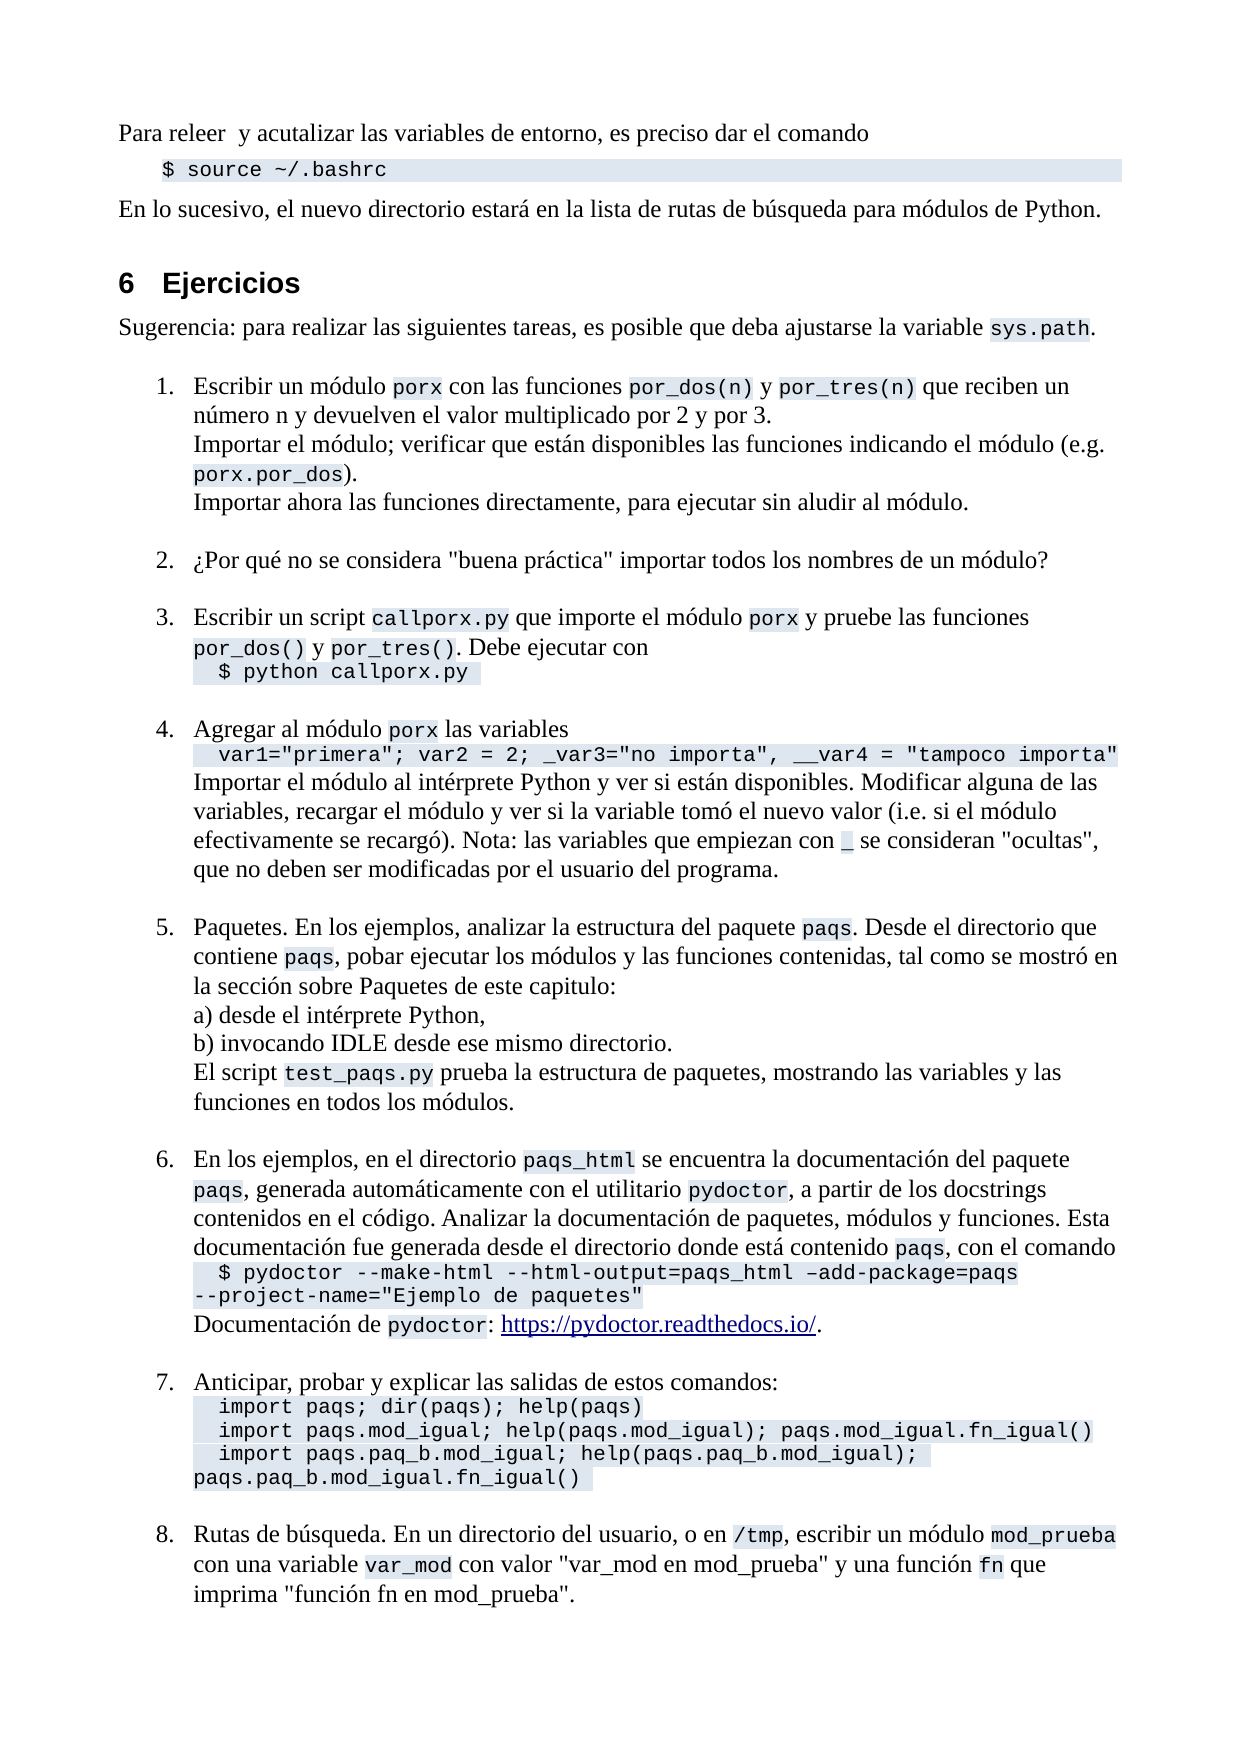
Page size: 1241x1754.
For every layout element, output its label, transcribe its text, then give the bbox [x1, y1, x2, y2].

text Para releer y acutalizar las variables de entorno, es preciso dar el comando [118, 118, 1122, 147]
list ¿Por qué no se considera "buena práctica" importar todos los nombres de un módulo? [156, 545, 1122, 574]
list Paquetes. En los ejemplos, analizar la estructura del paquete paqs. Desde el directorio que contiene paqs, pobar ejecutar los módulos y las funciones contenidas, tal como se mostró en la sección sobre Paquetes de este capitulo: a) desde el intérprete Python, b) invocando IDLE desde ese mismo directorio. El script test_paqs.py prueba la estructura de paquetes, mostrando las variables y las funciones en todos los módulos. [156, 912, 1122, 1116]
list Anticipar, probar y explicar las salidas de estos comandos: import paqs; dir(paqs); help(paqs) import paqs.mod_igual; help(paqs.mod_igual); paqs.mod_igual.fn_igual() import paqs.paq_b.mod_igual; help(paqs.paq_b.mod_igual); paqs.paq_b.mod_igual.fn_igual() [156, 1367, 1122, 1491]
text $ source ~/.bashrc [162, 159, 1122, 182]
list Rutas de búsqueda. En un directorio del usuario, o en /tmp, escribir un módulo mod_prueba con una variable var_mod con valor "var_mod en mod_prueba" y una función fn que imprima "función fn en mod_prueba". [156, 1519, 1122, 1607]
list Escribir un módulo porx con las funciones por_dos(n) y por_tres(n) que reciben un número n y devuelven el valor multiplicado por 2 y por 3. Importar el módulo; verificar que están disponibles las funciones indicando el módulo (e.g. porx.por_dos). Importar ahora las funciones directamente, para ejecutar sin aludir al módulo. [156, 371, 1122, 516]
list Escribir un script callporx.py que importe el módulo porx y pruebe las funciones por_dos() y por_tres(). Debe ejecutar con $ python callporx.py [156, 602, 1122, 685]
list Agregar al módulo porx las variables var1="primera"; var2 = 2; _var3="no importa", __var4 = "tampoco importa" Importar el módulo al intérprete Python y ver si están disponibles. Modificar alguna de las variables, recargar el módulo y ver si la variable tomó el nuevo valor (i.e. si el módulo efectivamente se recargó). Nota: las variables que empiezan con _ se consideran "ocultas", que no deben ser modificadas por el usuario del programa. [156, 714, 1122, 883]
text Sugerencia: para realizar las siguientes tareas, es posible que deba ajustarse la variable sys.path. [118, 312, 1122, 342]
text En lo sucesivo, el nuevo directorio estará en la lista de rutas de búsqueda para módulos de Python. [118, 194, 1122, 223]
subtitle Ejercicios [118, 266, 1122, 300]
list En los ejemplos, en el directorio paqs_html se encuentra la documentación del paquete paqs, generada automáticamente con el utilitario pydoctor, a partir de los docstrings contenidos en el código. Analizar la documentación de paquetes, módulos y funciones. Esta documentación fue generada desde el directorio donde está contenido paqs, con el comando $ pydoctor --make-html --html-output=paqs_html –add-package=paqs --project-name="Ejemplo de paquetes" Documentación de pydoctor: https://pydoctor.readthedocs.io/. [156, 1144, 1122, 1339]
